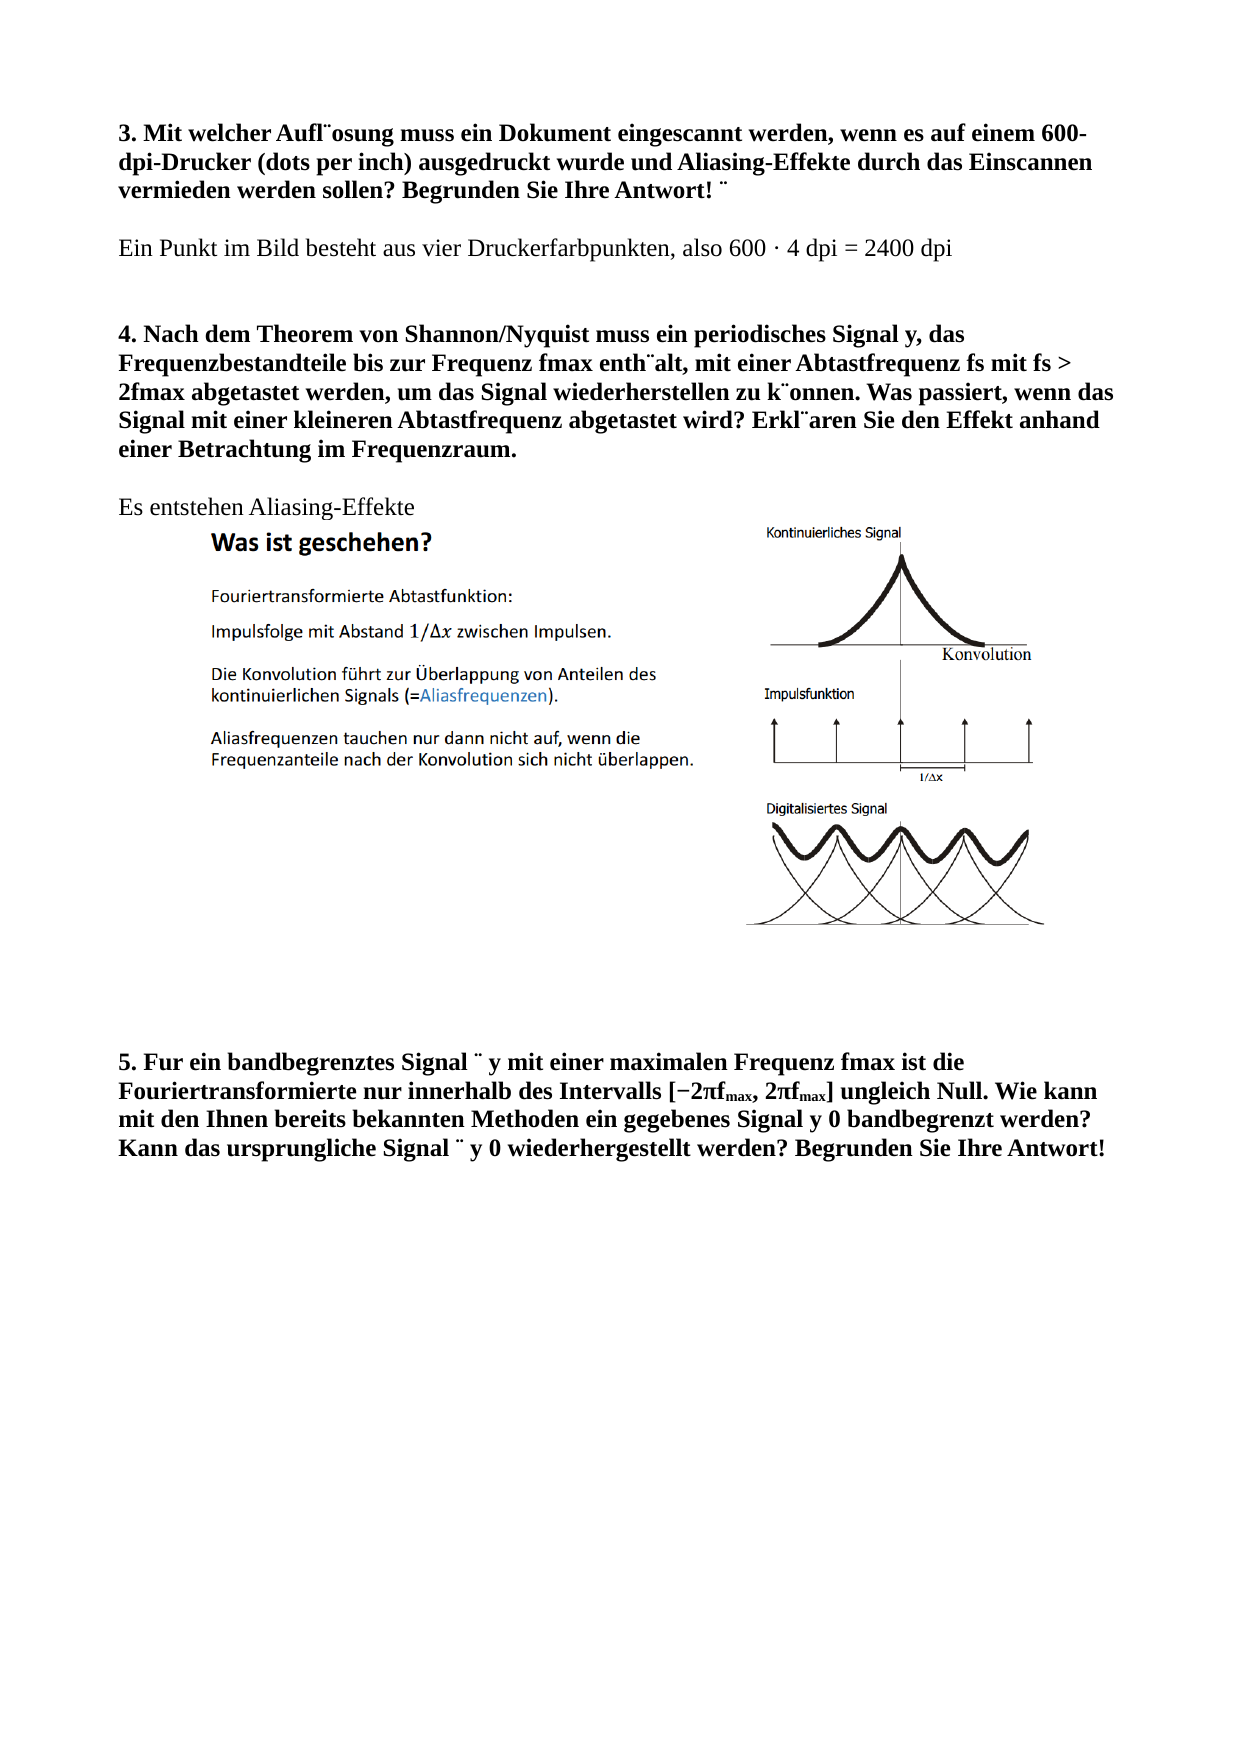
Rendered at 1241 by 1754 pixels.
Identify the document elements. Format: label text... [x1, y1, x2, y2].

text 3. Mit welcher Aufl¨osung muss ein Dokument eingescannt werden, wenn es auf einem 600-dpi-Drucker (dots per inch) ausgedruckt wurde und Aliasing-Effekte durch das Einscannen vermieden werden sollen? Begrunden Sie Ihre Antwort! ¨ [118, 118, 1122, 204]
text 4. Nach dem Theorem von Shannon/Nyquist muss ein periodisches Signal y, das Frequenzbestandteile bis zur Frequenz fmax enth¨alt, mit einer Abtastfrequenz fs mit fs > 2fmax abgetastet werden, um das Signal wiederherstellen zu k¨onnen. Was passiert, wenn das Signal mit einer kleineren Abtastfrequenz abgetastet wird? Erkl¨aren Sie den Effekt anhand einer Betrachtung im Frequenzraum. [118, 319, 1122, 463]
text Es entstehen Aliasing-Effekte [118, 492, 1122, 521]
text Ein Punkt im Bild besteht aus vier Druckerfarbpunkten, also 600 · 4 dpi = 2400 dpi [118, 233, 1122, 262]
picture [196, 520, 1045, 933]
text 5. Fur ein bandbegrenztes Signal ¨ y mit einer maximalen Frequenz fmax ist die Fouriertransformierte nur innerhalb des Intervalls [−2πfmax, 2πfmax] ungleich Null. Wie kann mit den Ihnen bereits bekannten Methoden ein gegebenes Signal y 0 bandbegrenzt werden? Kann das ursprungliche Signal ¨ y 0 wiederhergestellt werden? Begrunden Sie Ihre Antwort! [118, 1047, 1122, 1162]
